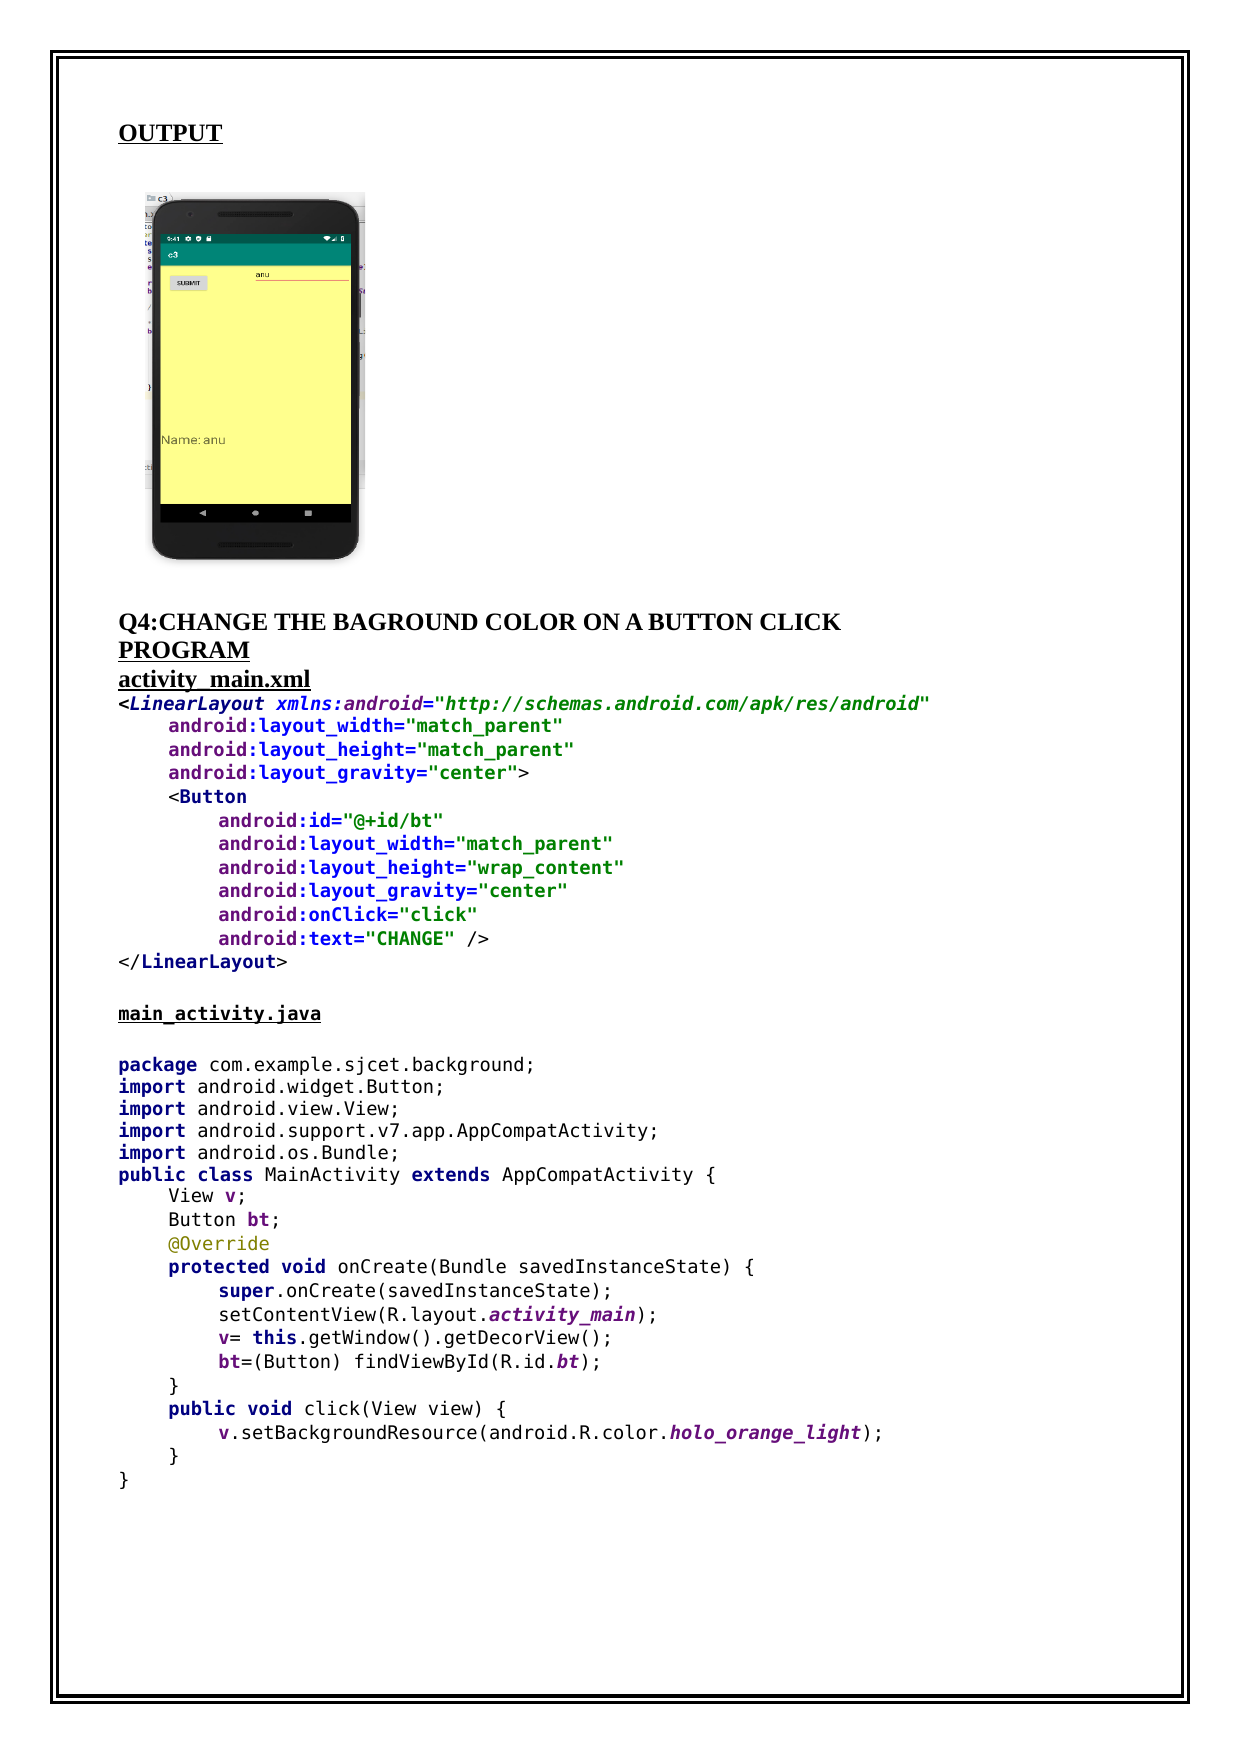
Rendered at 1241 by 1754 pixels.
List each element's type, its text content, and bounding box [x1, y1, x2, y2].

text protected void onCreate(Bundle savedInstanceState) { [118, 1256, 1122, 1280]
picture [163, 192, 317, 576]
text } [118, 1374, 1122, 1398]
text <Button [118, 786, 1122, 809]
text activity_main.xml [118, 664, 1122, 693]
text android:layout_width="match_parent" [118, 833, 1122, 857]
text <LinearLayout xmlns:android="http://schemas.android.com/apk/res/android" [118, 693, 1122, 715]
text android:onClick="click" [118, 904, 1122, 928]
text Button bt; [118, 1209, 1122, 1233]
text @Override [118, 1233, 1122, 1256]
text public class MainActivity extends AppCompatActivity { [118, 1163, 1122, 1185]
text main_activity.java [118, 1003, 1122, 1025]
text package com.example.sjcet.background; [118, 1054, 1122, 1076]
text android:layout_height="wrap_content" [118, 857, 1122, 881]
text PROGRAM [118, 636, 1122, 664]
text View v; [118, 1185, 1122, 1209]
text v= this.getWindow().getDecorView(); [118, 1327, 1122, 1351]
text import android.view.View; [118, 1098, 1122, 1120]
text bt=(Button) findViewById(R.id.bt); [118, 1351, 1122, 1374]
text android:layout_height="match_parent" [118, 739, 1122, 762]
text android:layout_gravity="center"> [118, 762, 1122, 786]
text setContentView(R.layout.activity_main); [118, 1304, 1122, 1327]
text import android.support.v7.app.AppCompatActivity; [118, 1120, 1122, 1142]
text import android.widget.Button; [118, 1076, 1122, 1098]
text import android.os.Bundle; [118, 1142, 1122, 1163]
text } [118, 1446, 1122, 1469]
text public void click(View view) { [118, 1398, 1122, 1422]
text super.onCreate(savedInstanceState); [118, 1280, 1122, 1304]
text android:layout_gravity="center" [118, 881, 1122, 904]
text </LinearLayout> [118, 951, 1122, 973]
text android:layout_width="match_parent" [118, 715, 1122, 739]
text android:text="CHANGE" /> [118, 928, 1122, 951]
text Q4:CHANGE THE BAGROUND COLOR ON A BUTTON CLICK [118, 607, 1122, 636]
text } [118, 1469, 1122, 1491]
text android:id="@+id/bt" [118, 809, 1122, 833]
text v.setBackgroundResource(android.R.color.holo_orange_light); [118, 1422, 1122, 1446]
text OUTPUT [118, 118, 1122, 147]
